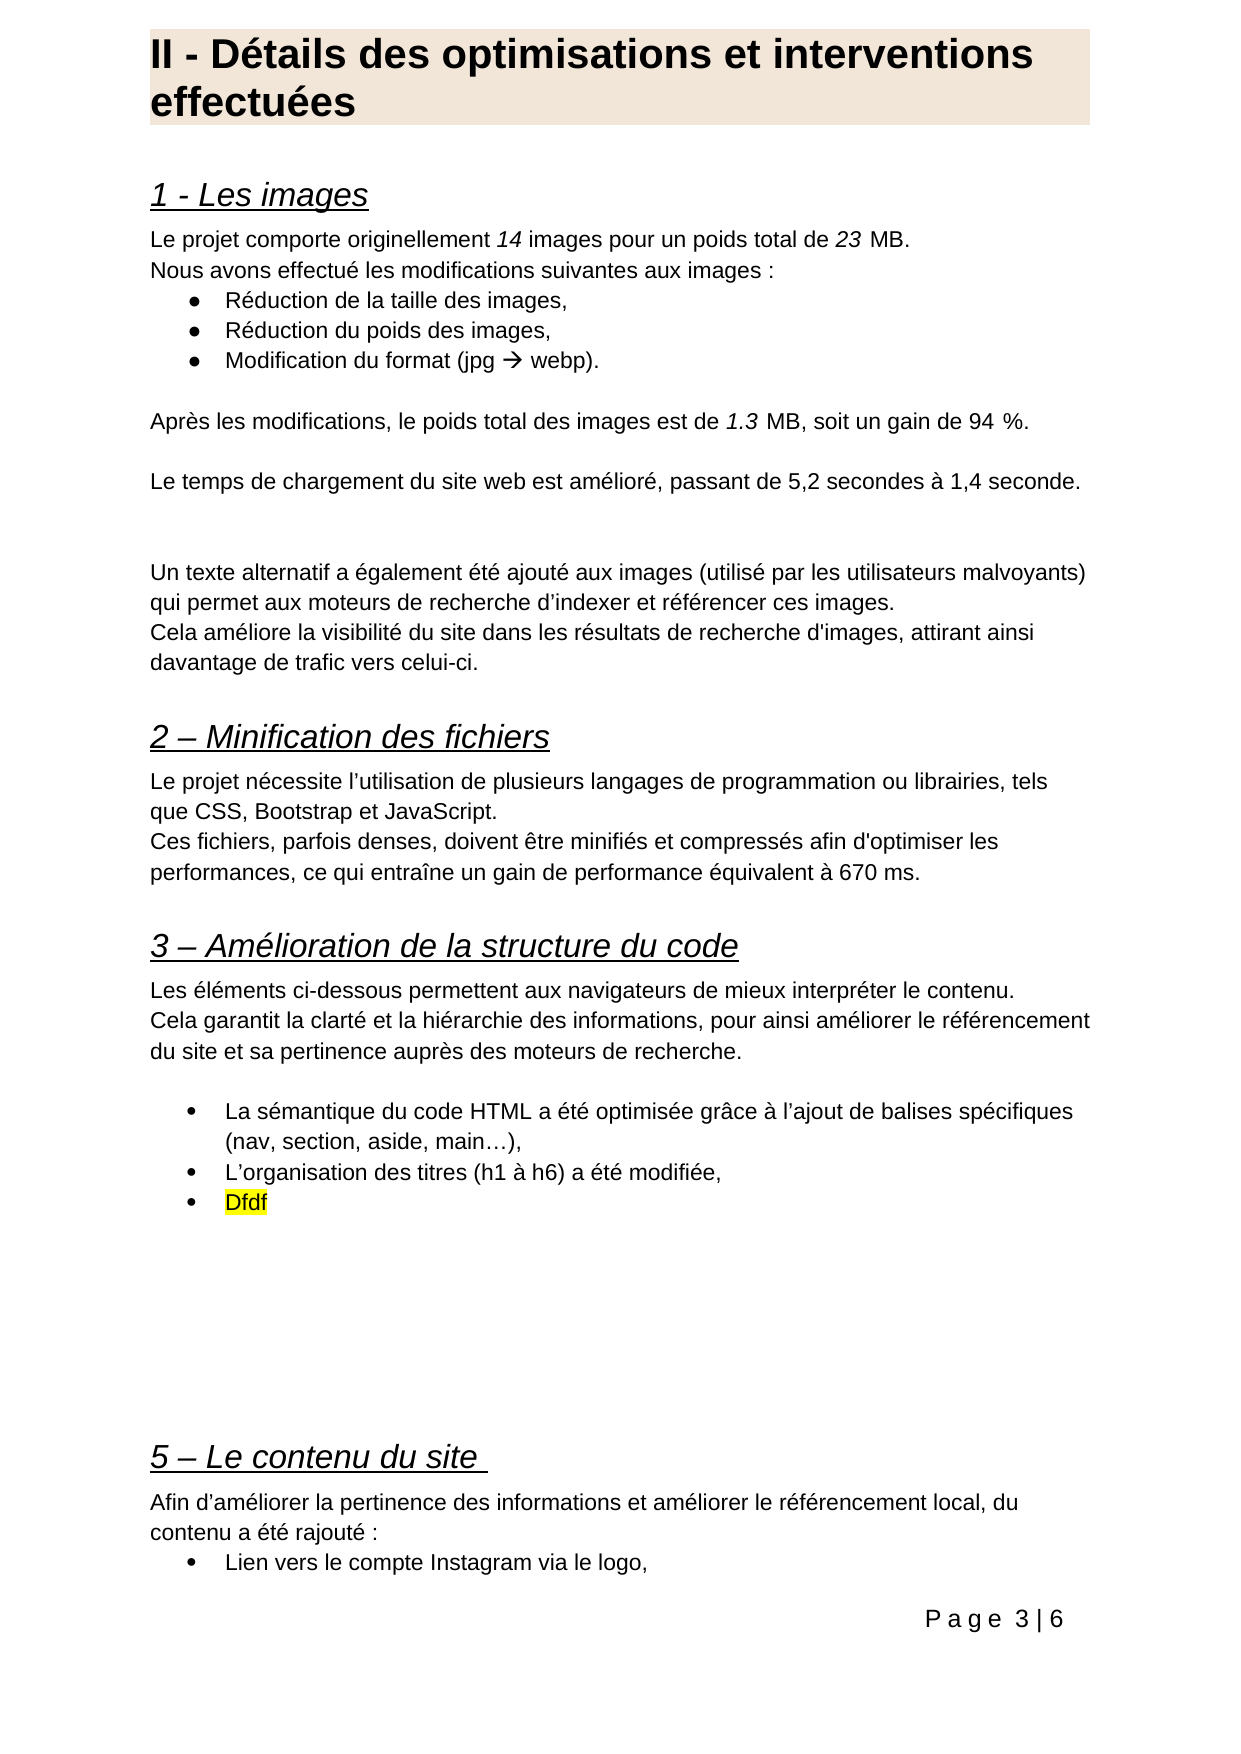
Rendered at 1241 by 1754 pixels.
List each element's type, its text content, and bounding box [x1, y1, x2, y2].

subtitle 1 - Les images [150, 175, 1090, 214]
list L’organisation des titres (h1 à h6) a été modifiée, [187, 1158, 1090, 1185]
text Ces fichiers, parfois denses, doivent être minifiés et compressés afin d'optimiser les performances, ce qui entraîne un gain de performance équivalent à 670 ms. [150, 828, 1090, 885]
text Afin d’améliorer la pertinence des informations et améliorer le référencement local, du contenu a été rajouté : [150, 1488, 1090, 1545]
list Réduction du poids des images, [187, 317, 1090, 343]
subtitle 5 – Le contenu du site [150, 1438, 1090, 1476]
list Modification du format (jpg  webp). [187, 347, 1090, 373]
list La sémantique du code HTML a été optimisée grâce à l’ajout de balises spécifiques (nav, section, aside, main…), [187, 1098, 1090, 1154]
subtitle II - Détails des optimisations et interventions effectuées [150, 29, 1090, 125]
text Le projet nécessite l’utilisation de plusieurs langages de programmation ou librairies, tels que CSS, Bootstrap et JavaScript. [150, 768, 1090, 824]
text Cela garantit la clarté et la hiérarchie des informations, pour ainsi améliorer le référencement du site et sa pertinence auprès des moteurs de recherche. [150, 1007, 1090, 1064]
subtitle 2 – Minification des fichiers [150, 717, 1090, 755]
subtitle 3 – Amélioration de la structure du code [150, 926, 1090, 965]
text Un texte alternatif a également été ajouté aux images (utilisé par les utilisateurs malvoyants) qui permet aux moteurs de recherche d’indexer et référencer ces images. [150, 559, 1090, 615]
list Dfdf [187, 1189, 1090, 1215]
list Lien vers le compte Instagram via le logo, [187, 1549, 1090, 1575]
text Le temps de chargement du site web est amélioré, passant de 5,2 secondes à 1,4 seconde. [150, 468, 1090, 494]
text Après les modifications, le poids total des images est de 1.3 MB, soit un gain de 94 %. [150, 408, 1090, 434]
text Les éléments ci-dessous permettent aux navigateurs de mieux interpréter le contenu. [150, 977, 1090, 1003]
text Cela améliore la visibilité du site dans les résultats de recherche d'images, attirant ainsi davantage de trafic vers celui-ci. [150, 619, 1090, 676]
list Réduction de la taille des images, [187, 287, 1090, 313]
text Le projet comporte originellement 14 images pour un poids total de 23 MB. [150, 226, 1090, 253]
text Nous avons effectué les modifications suivantes aux images : [150, 257, 1090, 283]
